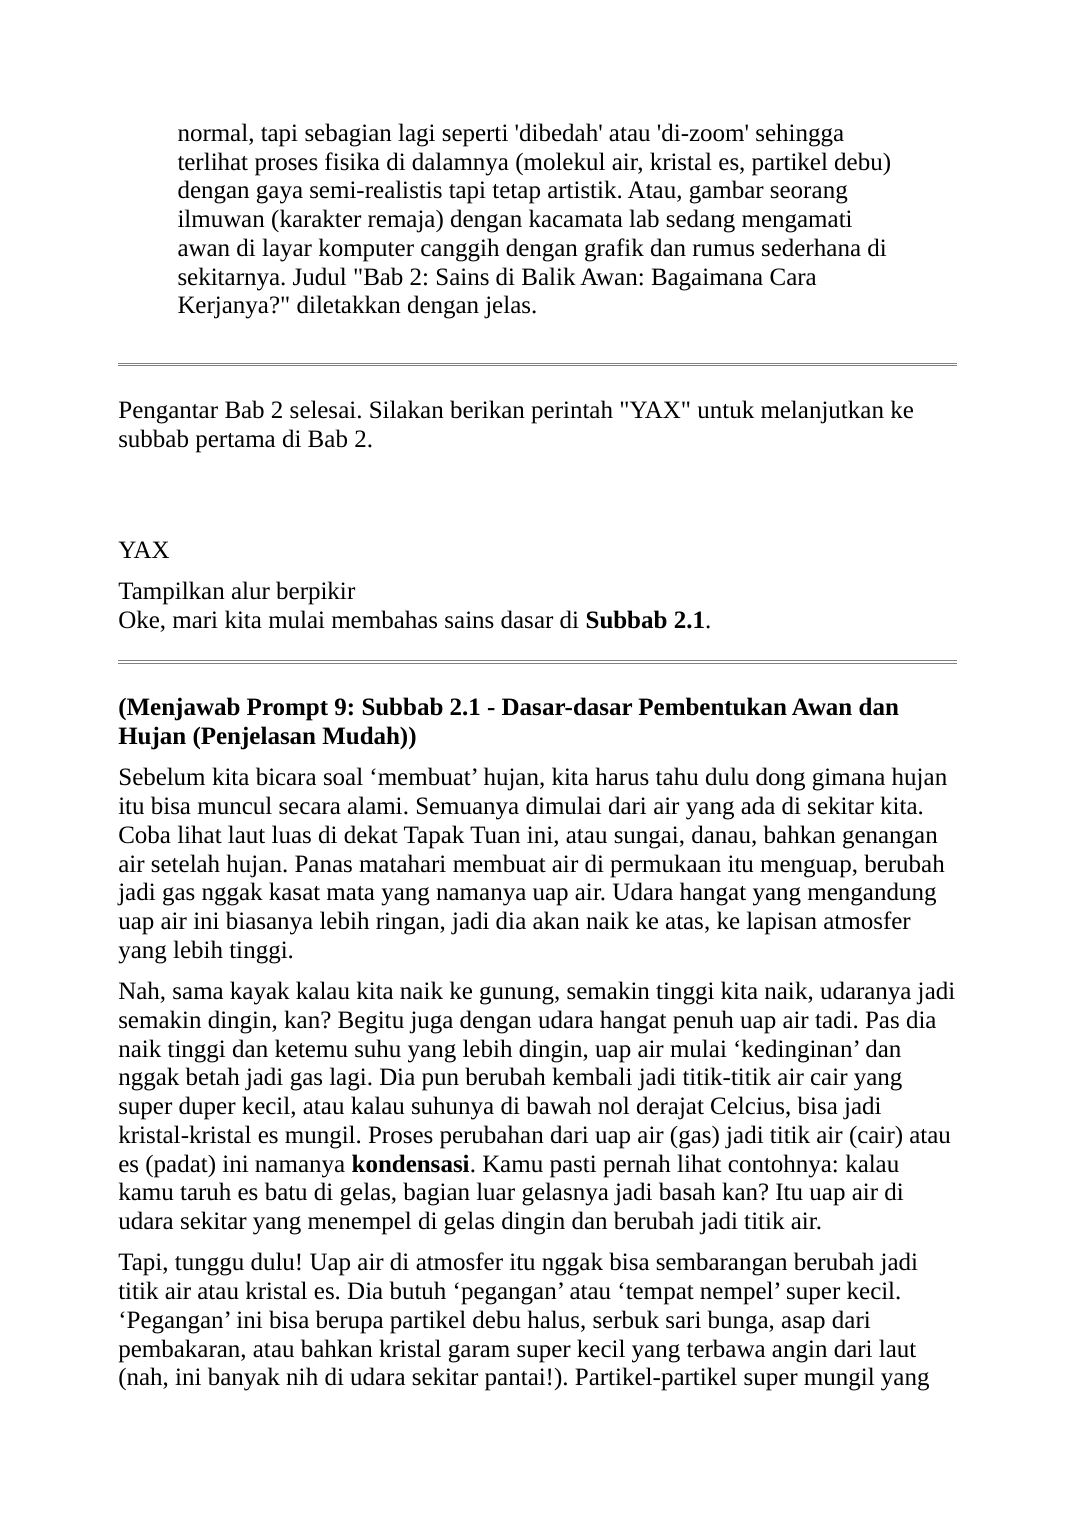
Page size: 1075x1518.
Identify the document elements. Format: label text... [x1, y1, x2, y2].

text Tapi, tunggu dulu! Uap air di atmosfer itu nggak bisa sembarangan berubah jadi titik air atau kristal es. Dia butuh ‘pegangan’ atau ‘tempat nempel’ super kecil. ‘Pegangan’ ini bisa berupa partikel debu halus, serbuk sari bunga, asap dari pembakaran, atau bahkan kristal garam super kecil yang terbawa angin dari laut (nah, ini banyak nih di udara sekitar pantai!). Partikel-partikel super mungil yang [118, 1247, 957, 1391]
text normal, tapi sebagian lagi seperti 'dibedah' atau 'di-zoom' sehingga terlihat proses fisika di dalamnya (molekul air, kristal es, partikel debu) dengan gaya semi-realistis tapi tetap artistik. Atau, gambar seorang ilmuwan (karakter remaja) dengan kacamata lab sedang mengamati awan di layar komputer canggih dengan grafik dan rumus sederhana di sekitarnya. Judul "Bab 2: Sains di Balik Awan: Bagaimana Cara Kerjanya?" diletakkan dengan jelas. [177, 118, 898, 319]
text (Menjawab Prompt 9: Subbab 2.1 - Dasar-dasar Pembentukan Awan dan Hujan (Penjelasan Mudah)) [118, 692, 957, 750]
text Pengantar Bab 2 selesai. Silakan berikan perintah "YAX" untuk melanjutkan ke subbab pertama di Bab 2. [118, 395, 957, 452]
text Oke, mari kita mulai membahas sains dasar di Subbab 2.1. [118, 605, 957, 634]
text Nah, sama kayak kalau kita naik ke gunung, semakin tinggi kita naik, udaranya jadi semakin dingin, kan? Begitu juga dengan udara hangat penuh uap air tadi. Pas dia naik tinggi dan ketemu suhu yang lebih dingin, uap air mulai ‘kedinginan’ dan nggak betah jadi gas lagi. Dia pun berubah kembali jadi titik-titik air cair yang super duper kecil, atau kalau suhunya di bawah nol derajat Celcius, bisa jadi kristal-kristal es mungil. Proses perubahan dari uap air (gas) jadi titik air (cair) atau es (padat) ini namanya kondensasi. Kamu pasti pernah lihat contohnya: kalau kamu taruh es batu di gelas, bagian luar gelasnya jadi basah kan? Itu uap air di udara sekitar yang menempel di gelas dingin dan berubah jadi titik air. [118, 976, 957, 1235]
text Sebelum kita bicara soal ‘membuat’ hujan, kita harus tahu dulu dong gimana hujan itu bisa muncul secara alami. Semuanya dimulai dari air yang ada di sekitar kita. Coba lihat laut luas di dekat Tapak Tuan ini, atau sungai, danau, bahkan genangan air setelah hujan. Panas matahari membuat air di permukaan itu menguap, berubah jadi gas nggak kasat mata yang namanya uap air. Udara hangat yang mengandung uap air ini biasanya lebih ringan, jadi dia akan naik ke atas, ke lapisan atmosfer yang lebih tinggi. [118, 762, 957, 964]
text YAX [118, 535, 957, 564]
text Tampilkan alur berpikir [118, 576, 957, 605]
